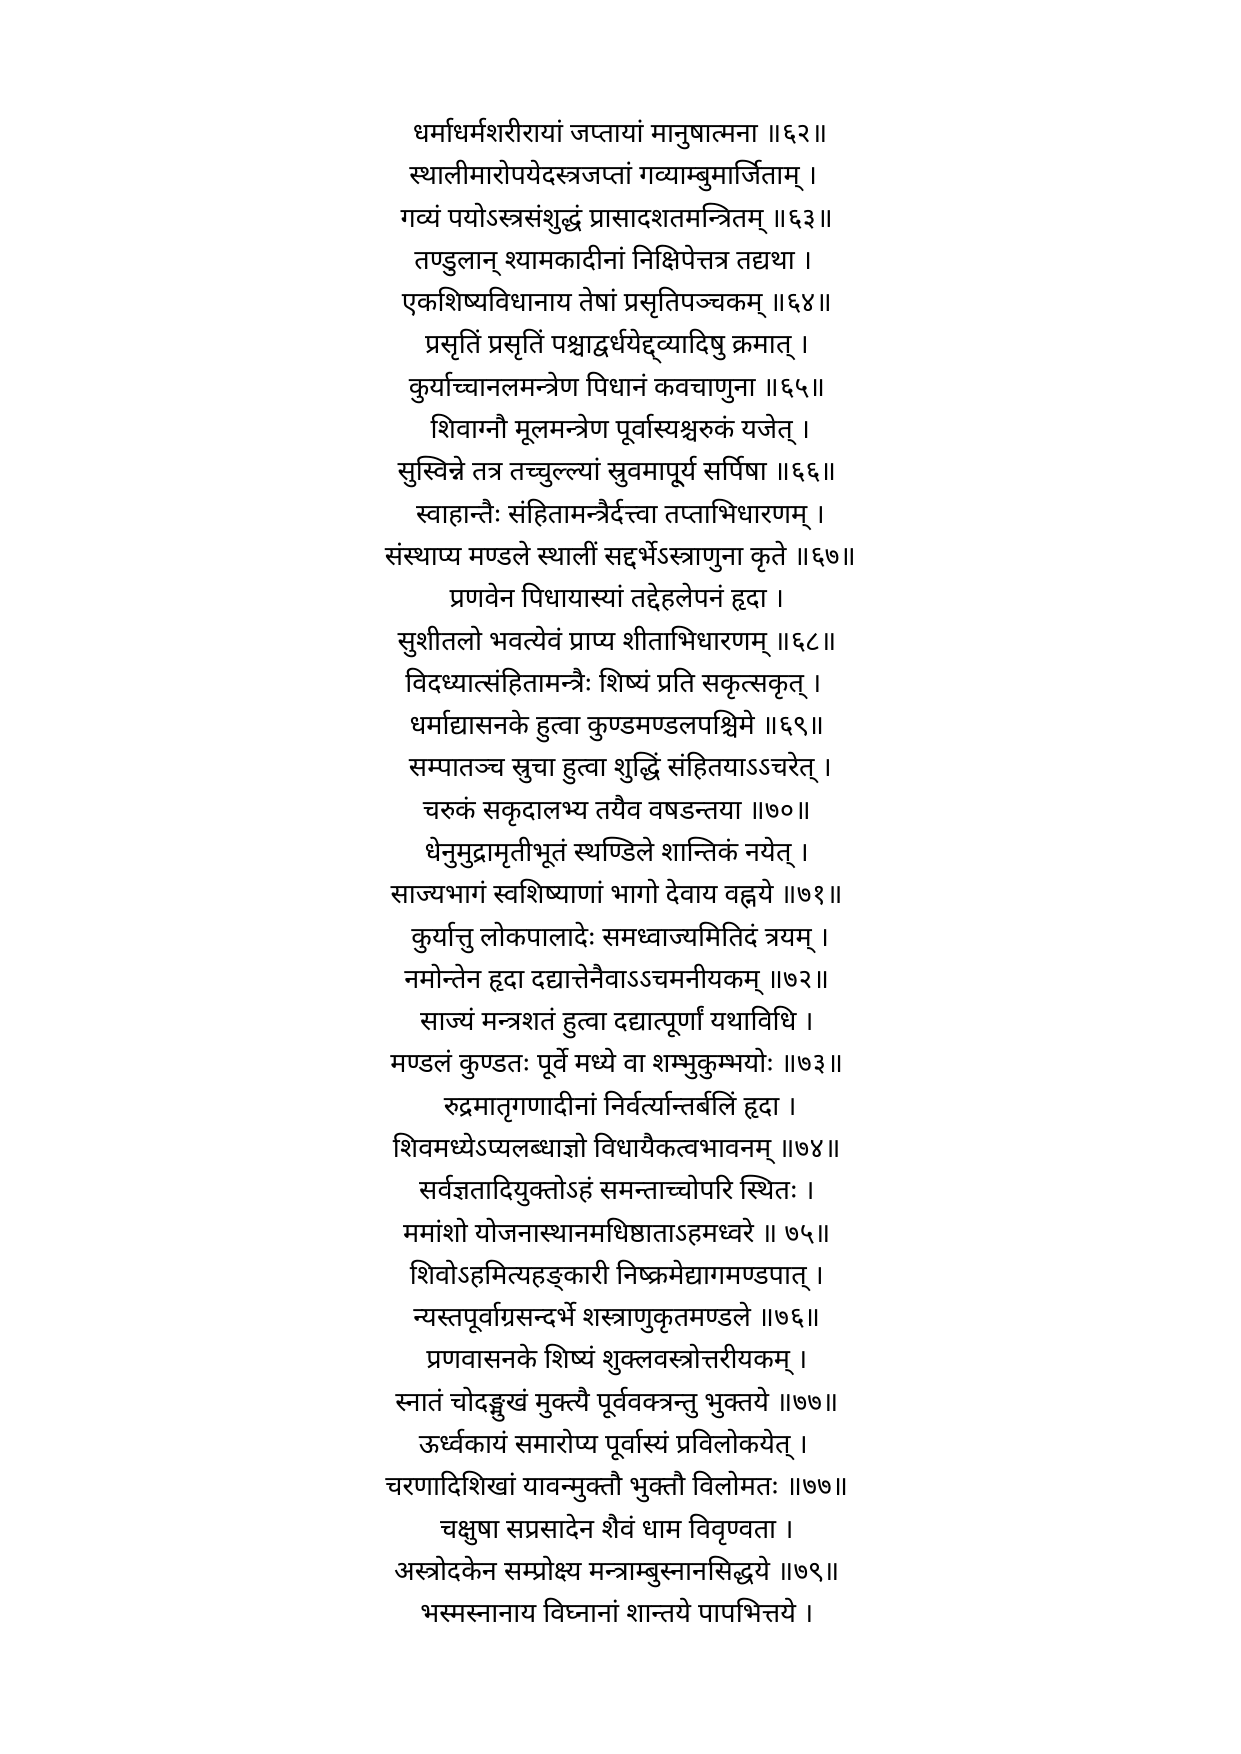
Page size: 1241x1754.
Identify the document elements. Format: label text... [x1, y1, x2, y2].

text धर्माधर्मशरीरायां जप्तायां मानुषात्मना ॥६२॥ स्थालीमारोपयेदस्त्रजप्तां गव्याम्बुमार्जिताम् । गव्यं पयोऽस्त्रसंशुद्धं प्रासादशतमन्त्रितम् ॥६३॥ तण्डुलान् श्यामकादीनां निक्षिपेत्तत्र तद्यथा । एकशिष्यविधानाय तेषां प्रसृतिपञ्चकम् ॥६४॥ प्रसृतिं प्रसृतिं पश्चाद्वर्धयेद्द्व्यादिषु क्रमात् । कुर्याच्चानलमन्त्रेण पिधानं कवचाणुना ॥६५॥ शिवाग्नौ मूलमन्त्रेण पूर्वास्यश्चरुकं यजेत् । सुस्विन्ने तत्र तच्चुल्ल्यां स्रुवमापू्र्य सर्पिषा ॥६६॥ स्वाहान्तैः संहितामन्त्रैर्दत्त्वा तप्ताभिधारणम् । संस्थाप्य मण्डले स्थालीं सद्दर्भेऽस्त्राणुना कृते ॥६७॥ प्रणवेन पिधायास्यां तद्देहलेपनं हृदा । सुशीतलो भवत्येवं प्राप्य शीताभिधारणम् ॥६८॥ विदध्यात्संहितामन्त्रैः शिष्यं प्रति सकृत्सकृत् । धर्माद्यासनके हुत्वा कुण्डमण्डलपश्चिमे ॥६९॥ सम्पातञ्च स्रुचा हुत्वा शुद्धिं संहितयाऽऽचरेत् । चरुकं सकृदालभ्य तयैव वषडन्तया ॥७०॥ [118, 118, 1122, 830]
text धेनुमुद्रामृतीभूतं स्थण्डिले शान्तिकं नयेत् । साज्यभागं स्वशिष्याणां भागो देवाय वह्नये ॥७१॥ कुर्यात्तु लोकपालादेः समध्वाज्यमितिदं त्रयम् । नमोन्तेन हृदा दद्यात्तेनैवाऽऽचमनीयकम् ॥७२॥ साज्यं मन्त्रशतं हुत्वा दद्यात्पूर्णां यथाविधि । मण्डलं कुण्डतः पूर्वे मध्ये वा शम्भुकुम्भयोः ॥७३॥ रुद्रमातृगणादीनां निर्वर्त्यान्तर्बलिं हृदा । शिवमध्येऽप्यलब्धाज्ञो विधायैकत्वभावनम् ॥७४॥ सर्वज्ञतादियुक्तोऽहं समन्ताच्चोपरि स्थितः । ममांशो योजनास्थानमधिष्ठाताऽहमध्वरे ॥ ७५॥ शिवोऽहमित्यहङ्कारी निष्क्रमेद्यागमण्डपात् । न्यस्तपूर्वाग्रसन्दर्भे शस्त्राणुकृतमण्डले ॥७६॥ प्रणवासनके शिष्यं शुक्लवस्त्रोत्तरीयकम् । स्नातं चोदङ्मुखं मुक्त्यै पूर्ववक्त्रन्तु भुक्तये ॥७७॥ ऊर्ध्वकायं समारोप्य पूर्वास्यं प्रविलोकयेत् । चरणादिशिखां यावन्मुक्तौ भुक्तौ विलोमतः ॥७७॥ चक्षुषा सप्रसादेन शैवं धाम विवृण्वता । अस्त्रोदकेन सम्प्रोक्ष्य मन्त्राम्बुस्नानसिद्धये ॥७९॥ भस्मस्नानाय विघ्नानां शान्तये पापभित्तये । [118, 837, 1122, 1634]
